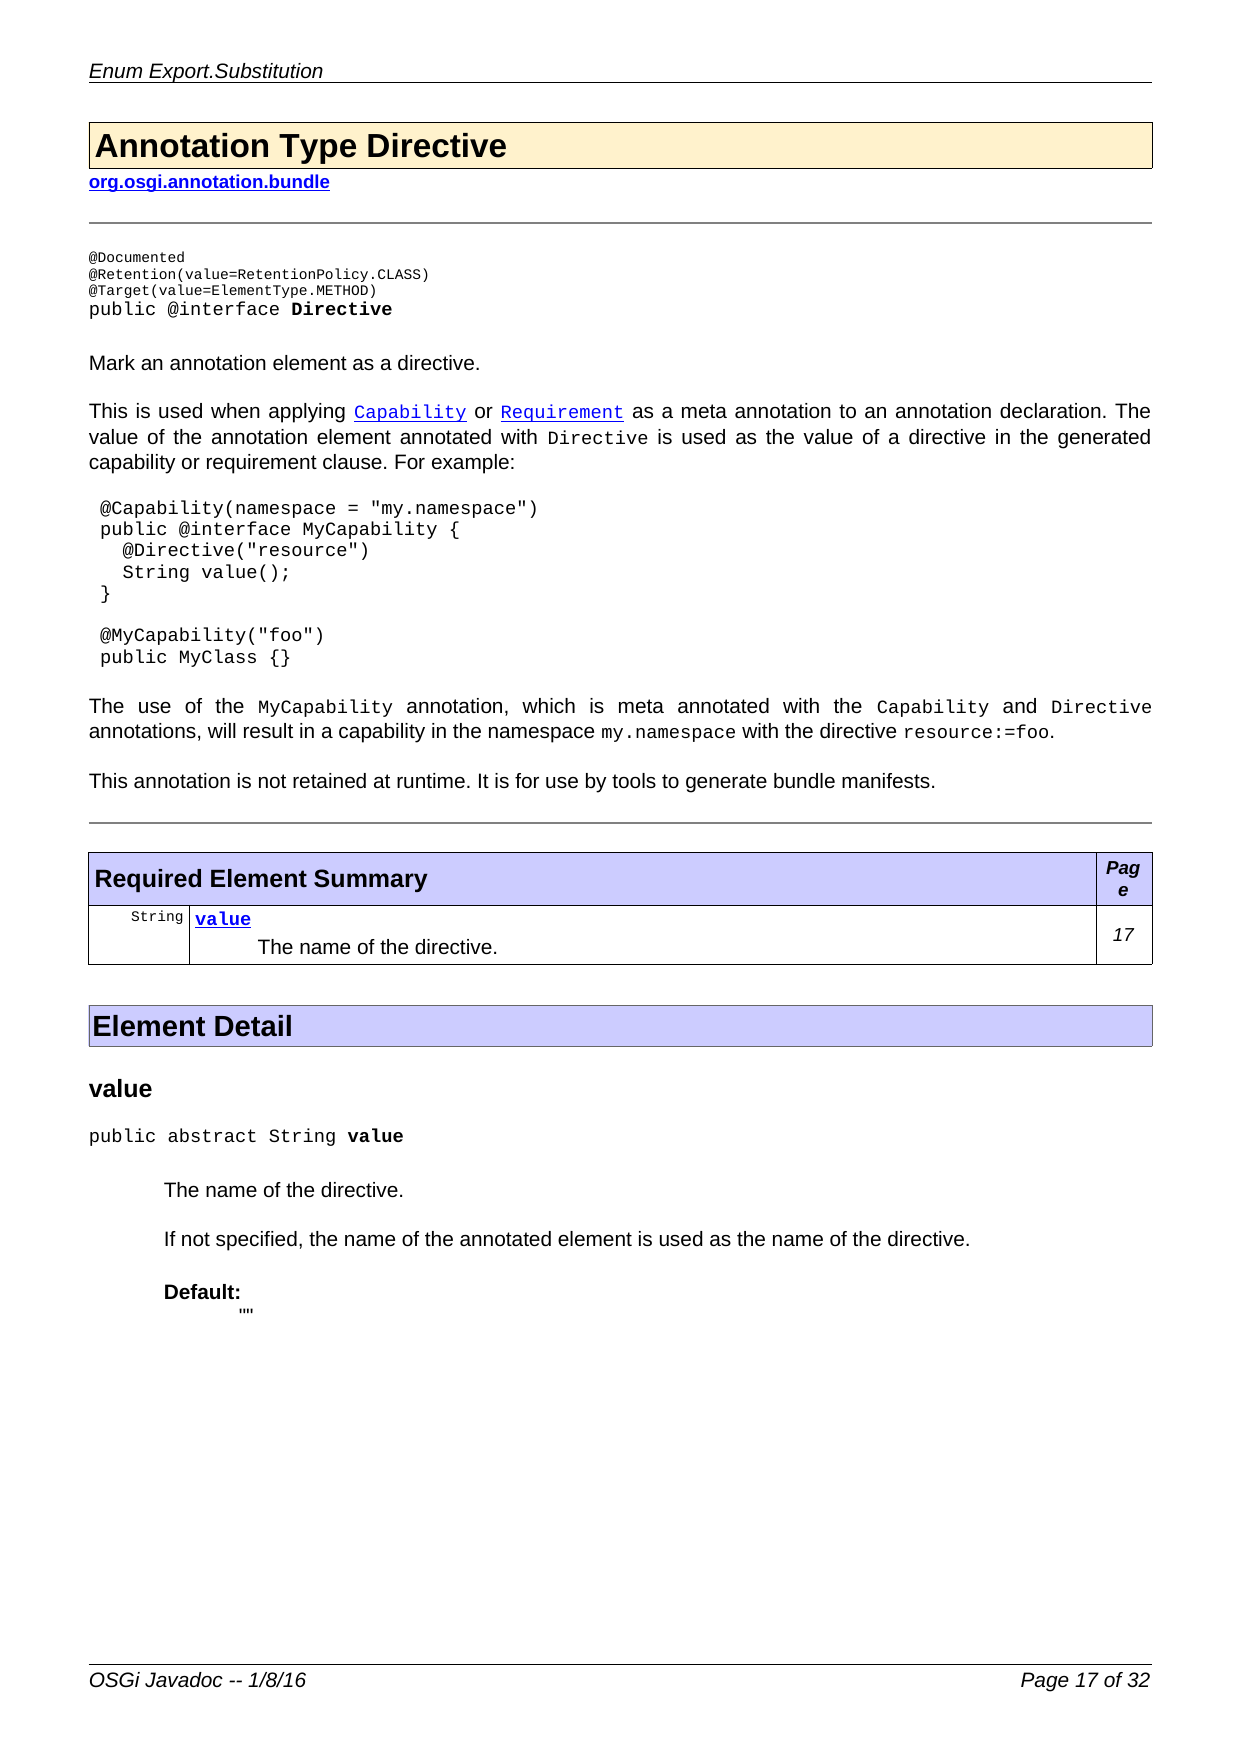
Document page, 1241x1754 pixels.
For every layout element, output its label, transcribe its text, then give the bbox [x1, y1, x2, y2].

text Mark an annotation element as a directive. [88, 350, 1152, 374]
text public abstract String value [88, 1127, 1152, 1148]
text @Documented @Retention(value=RetentionPolicy.CLASS) @Target(value=ElementType.METHOD) public @interface Directive [88, 250, 1152, 321]
text This annotation is not retained at runtime. It is for use by tools to generate bundle manifests. [88, 769, 1152, 793]
subtitle Annotation Type Directive [90, 123, 1152, 168]
text The name of the directive. [163, 1178, 1152, 1202]
subtitle value [88, 1074, 1152, 1103]
text "" [238, 1304, 1152, 1328]
table_header Required Element Summary [89, 853, 1096, 905]
text org.osgi.annotation.bundle [88, 171, 1152, 193]
table_cell String [89, 906, 189, 964]
table_cell value The name of the directive. [190, 906, 1096, 964]
text This is used when applying Capability or Requirement as a meta annotation to an annotation declaration. The value of the annotation element annotated with Directive is used as the value of a directive in the generated capability or requirement clause. For example: [88, 399, 1152, 474]
text Default: [163, 1280, 1152, 1304]
text If not specified, the name of the annotated element is used as the name of the directive. [163, 1227, 1152, 1251]
subtitle Element Detail [90, 1006, 1152, 1046]
text The use of the MyCapability annotation, which is meta annotated with the Capability and Directive annotations, will result in a capability in the namespace my.namespace with the directive resource:=foo. [88, 694, 1152, 744]
text @Capability(namespace = "my.namespace") public @interface MyCapability { @Directive("resource") String value(); } @MyCapability("foo") public MyClass {} [88, 499, 1152, 669]
table_header Page [1097, 853, 1152, 905]
table_cell 16 [1097, 906, 1152, 964]
